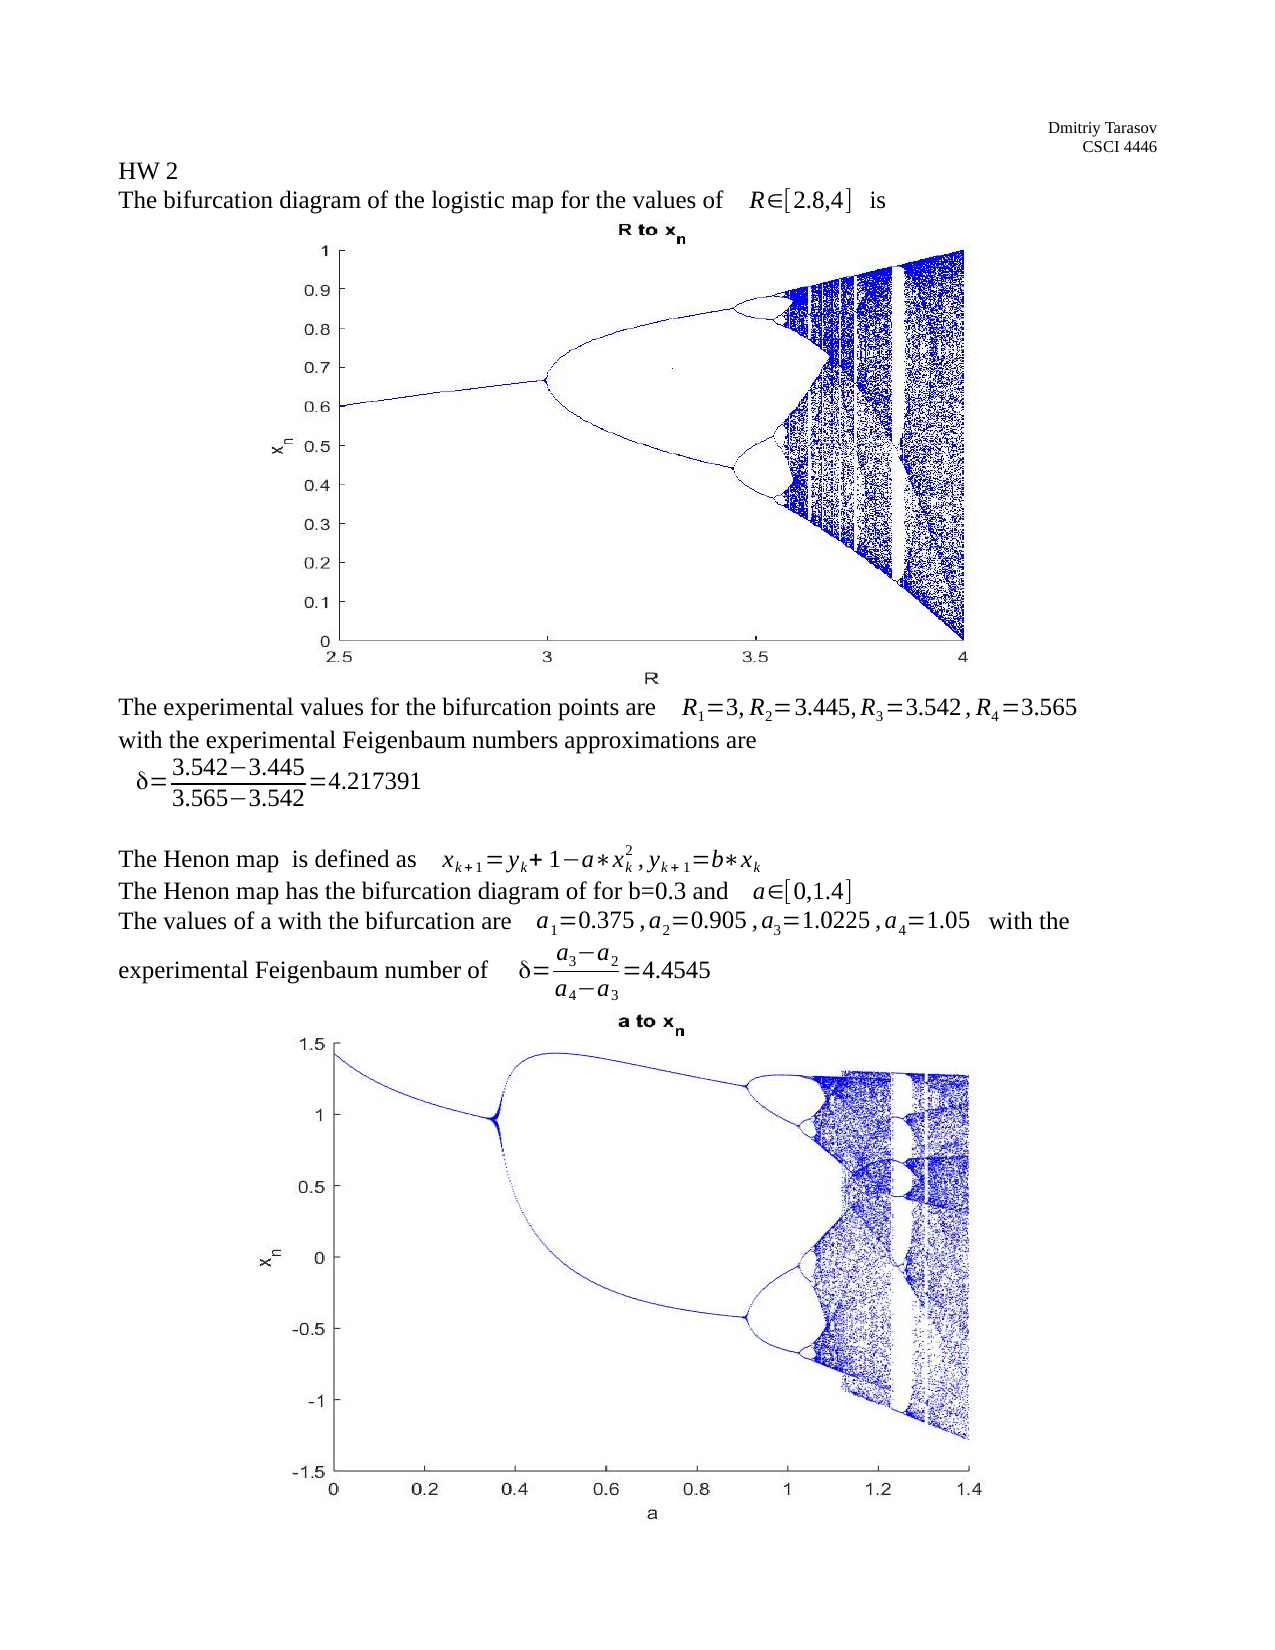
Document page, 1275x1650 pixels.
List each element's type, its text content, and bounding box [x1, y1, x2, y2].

text Dmitriy Tarasov [118, 118, 1157, 137]
text The Henon map is defined as [118, 841, 1157, 876]
text HW 2 [118, 156, 1157, 185]
text The experimental values for the bifurcation points are [118, 215, 1157, 725]
text CSCI 4446 [118, 137, 1157, 156]
picture [235, 214, 1040, 693]
text with the experimental Feigenbaum numbers approximations are [118, 725, 1157, 753]
text The bifurcation diagram of the logistic map for the values of is [118, 185, 1157, 215]
text The Henon map has the bifurcation diagram of for b=0.3 and [118, 876, 1157, 906]
picture [228, 1004, 1047, 1528]
text The values of a with the bifurcation are with the experimental Feigenbaum number of [118, 906, 1157, 1005]
